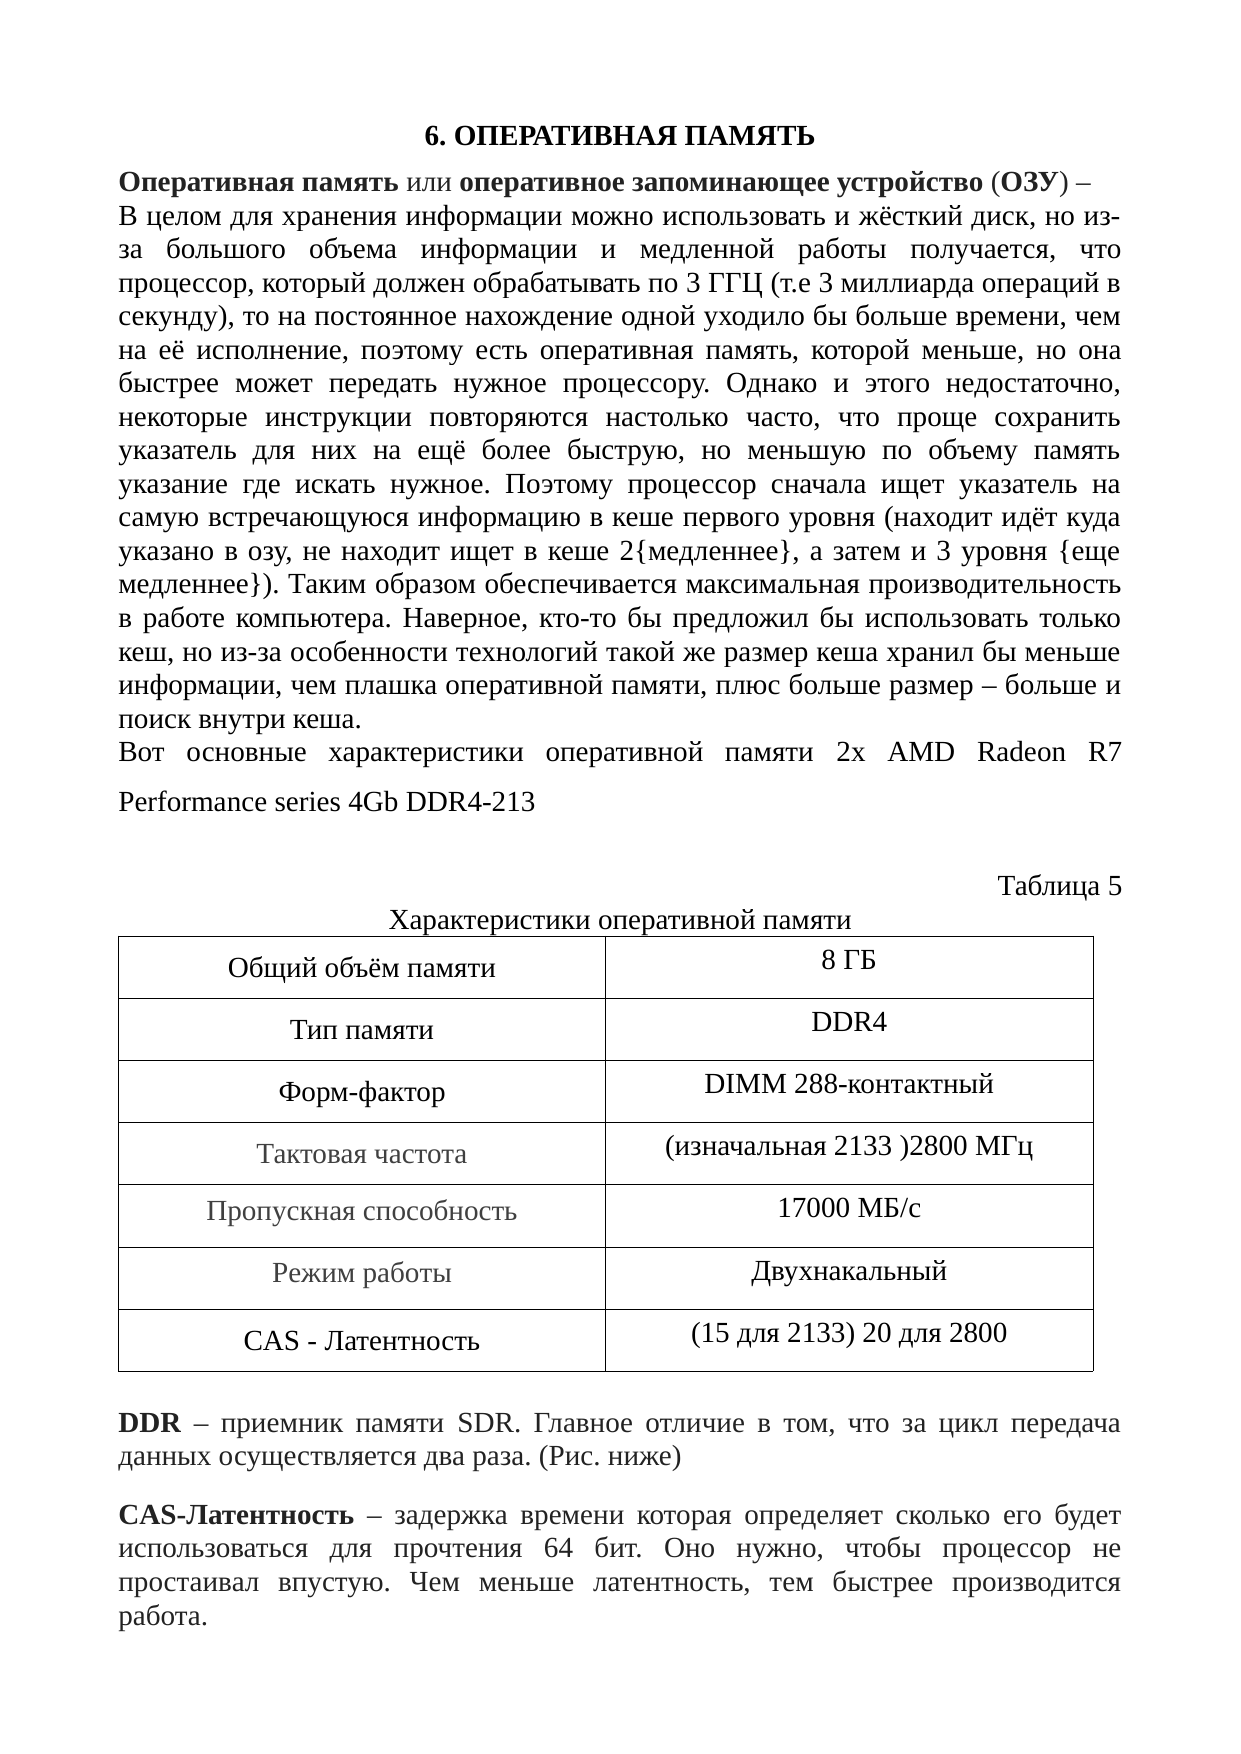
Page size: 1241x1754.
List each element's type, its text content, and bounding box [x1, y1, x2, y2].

table_cell DIMM 288-контактный [606, 1061, 1093, 1122]
table_cell Тактовая частота [119, 1123, 605, 1184]
table_cell Режим работы [119, 1248, 605, 1309]
table_cell Двухнакальный [606, 1248, 1093, 1309]
text CAS-Латентность – задержка времени которая определяет сколько его будет использоваться для прочтения 64 бит. Оно нужно, чтобы процессор не простаивал впустую. Чем меньше латентность, тем быстрее производится работа. [118, 1497, 1122, 1631]
table_cell (изначальная 2133 )2800 МГц [606, 1123, 1093, 1184]
table_cell Пропускная способность [119, 1185, 605, 1246]
table_cell DDR4 [606, 999, 1093, 1060]
table_header Общий объём памяти [119, 937, 605, 998]
text В целом для хранения информации можно использовать и жёсткий диск, но из-за большого объема информации и медленной работы получается, что процессор, который должен обрабатывать по 3 ГГЦ (т.е 3 миллиарда операций в секунду), то на постоянное нахождение одной уходило бы больше времени, чем на её исполнение, поэтому есть оперативная память, которой меньше, но она быстрее может передать нужное процессору. Однако и этого недостаточно, некоторые инструкции повторяются настолько часто, что проще сохранить указатель для них на ещё более быструю, но меньшую по объему память указание где искать нужное. Поэтому процессор сначала ищет указатель на самую встречающуюся информацию в кеше первого уровня (находит идёт куда указано в озу, не находит ищет в кеше 2{медленнее}, а затем и 3 уровня {еще медленнее}). Таким образом обеспечивается максимальная производительность в работе компьютера. Наверное, кто-то бы предложил бы использовать только кеш, но из-за особенности технологий такой же размер кеша хранил бы меньше информации, чем плашка оперативной памяти, плюс больше размер – больше и поиск внутри кеша. [118, 198, 1122, 734]
table_cell Тип памяти [119, 999, 605, 1060]
table_cell (15 для 2133) 20 для 2800 [606, 1310, 1093, 1371]
text Характеристики оперативной памяти [118, 902, 1122, 936]
text Оперативная память или оперативное запоминающее устройство (ОЗУ) – [118, 164, 1122, 198]
subtitle 6. оперативная Память [118, 118, 1122, 152]
text Вот основные характеристики оперативной памяти 2x AMD Radeon R7 Performance series 4Gb DDR4-213 [118, 734, 1122, 818]
table_cell Форм-фактор [119, 1061, 605, 1122]
table_cell 17000 МБ/c [606, 1185, 1093, 1246]
text Таблица 5 [118, 868, 1122, 902]
table_cell CAS - Латентность [119, 1310, 605, 1371]
text DDR – приемник памяти SDR. Главное отличие в том, что за цикл передача данных осуществляется два раза. (Рис. ниже) [118, 1405, 1122, 1472]
table_header 8 ГБ [606, 937, 1093, 998]
